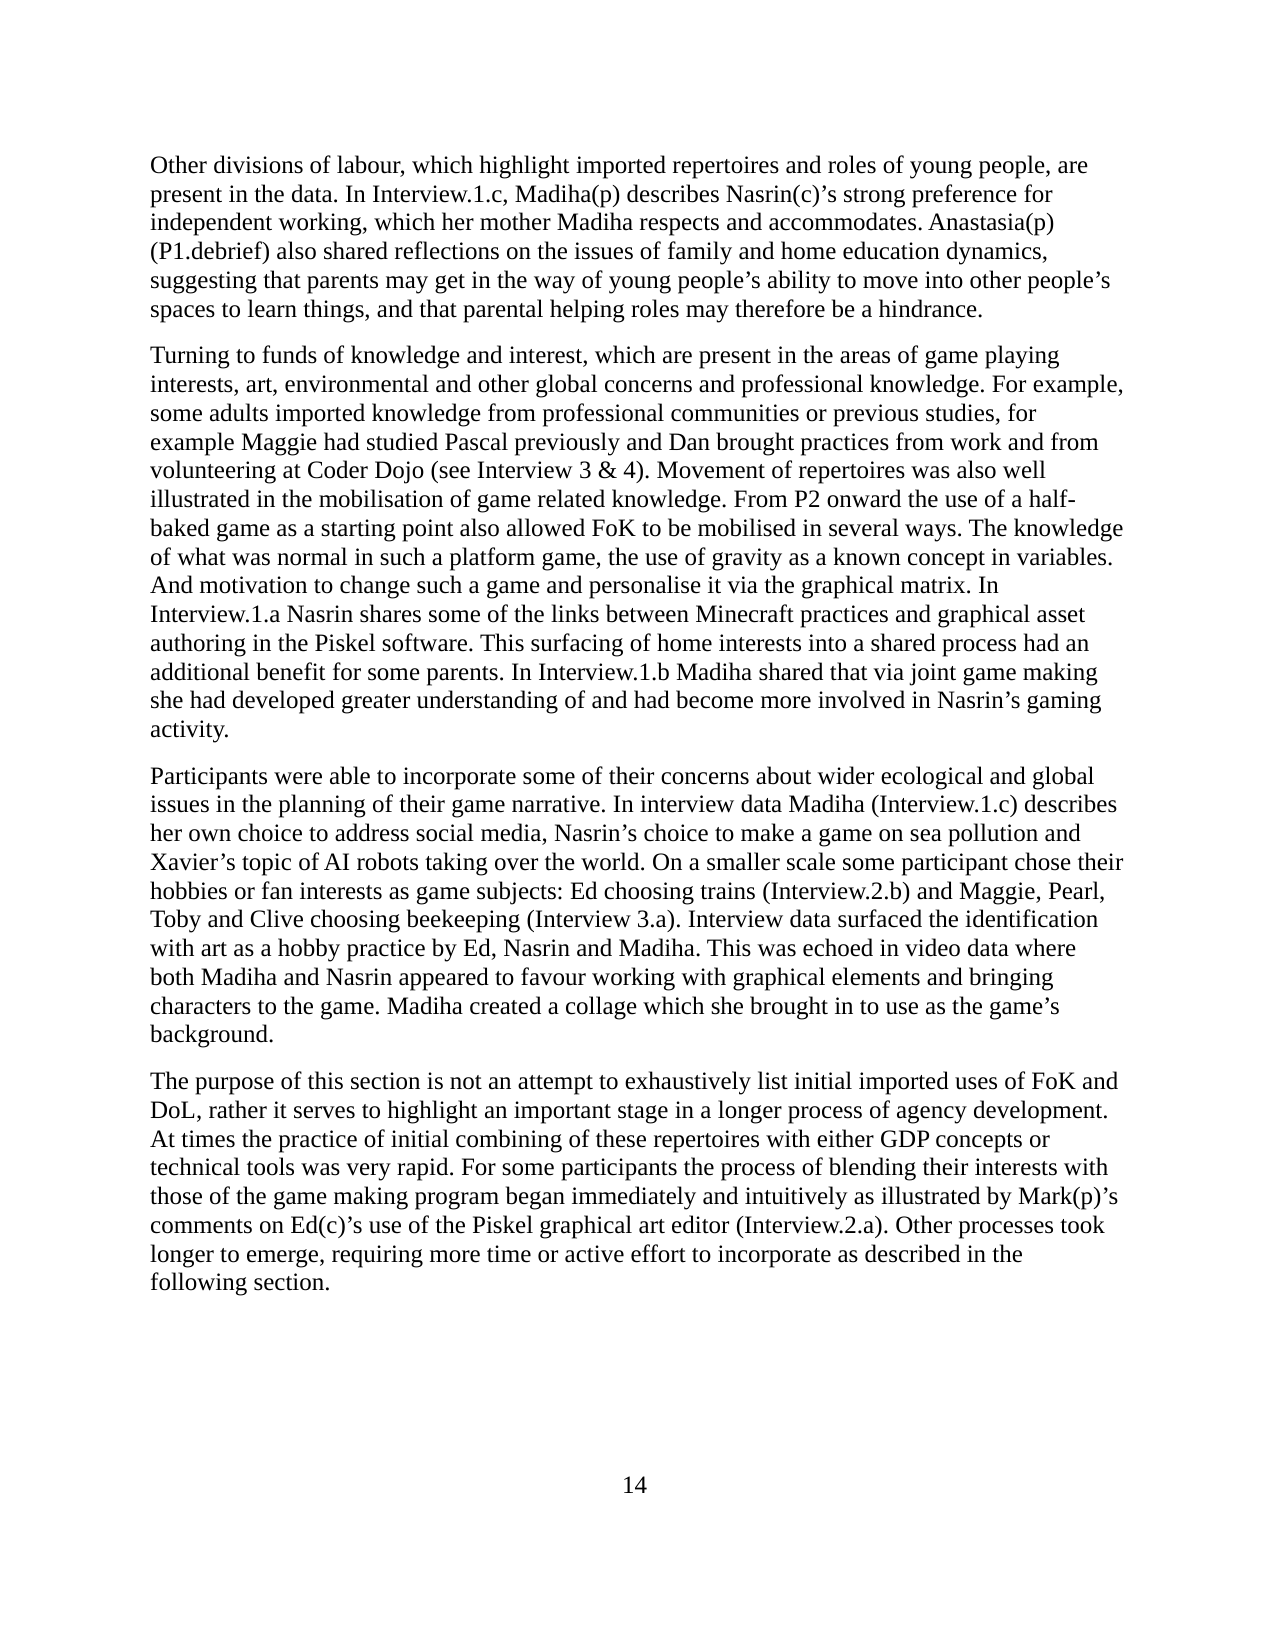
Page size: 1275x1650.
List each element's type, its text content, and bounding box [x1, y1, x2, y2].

text The purpose of this section is not an attempt to exhaustively list initial imported uses of FoK and DoL, rather it serves to highlight an important stage in a longer process of agency development. At times the practice of initial combining of these repertoires with either GDP concepts or technical tools was very rapid. For some participants the process of blending their interests with those of the game making program began immediately and intuitively as illustrated by Mark(p)’s comments on Ed(c)’s use of the Piskel graphical art editor (Interview.2.a). Other processes took longer to emerge, requiring more time or active effort to incorporate as described in the following section. [150, 1066, 1125, 1296]
text Turning to funds of knowledge and interest, which are present in the areas of game playing interests, art, environmental and other global concerns and professional knowledge. For example, some adults imported knowledge from professional communities or previous studies, for example Maggie had studied Pascal previously and Dan brought practices from work and from volunteering at Coder Dojo (see Interview 3 & 4). Movement of repertoires was also well illustrated in the mobilisation of game related knowledge. From P2 onward the use of a half-baked game as a starting point also allowed FoK to be mobilised in several ways. The knowledge of what was normal in such a platform game, the use of gravity as a known concept in variables. And motivation to change such a game and personalise it via the graphical matrix. In Interview.1.a Nasrin shares some of the links between Minecraft practices and graphical asset authoring in the Piskel software. This surfacing of home interests into a shared process had an additional benefit for some parents. In Interview.1.b Madiha shared that via joint game making she had developed greater understanding of and had become more involved in Nasrin’s gaming activity. [150, 340, 1125, 743]
text Other divisions of labour, which highlight imported repertoires and roles of young people, are present in the data. In Interview.1.c, Madiha(p) describes Nasrin(c)’s strong preference for independent working, which her mother Madiha respects and accommodates. Anastasia(p) (P1.debrief) also shared reflections on the issues of family and home education dynamics, suggesting that parents may get in the way of young people’s ability to move into other people’s spaces to learn things, and that parental helping roles may therefore be a hindrance. [150, 150, 1125, 322]
text Participants were able to incorporate some of their concerns about wider ecological and global issues in the planning of their game narrative. In interview data Madiha (Interview.1.c) describes her own choice to address social media, Nasrin’s choice to make a game on sea pollution and Xavier’s topic of AI robots taking over the world. On a smaller scale some participant chose their hobbies or fan interests as game subjects: Ed choosing trains (Interview.2.b) and Maggie, Pearl, Toby and Clive choosing beekeeping (Interview 3.a). Interview data surfaced the identification with art as a hobby practice by Ed, Nasrin and Madiha. This was echoed in video data where both Madiha and Nasrin appeared to favour working with graphical elements and bringing characters to the game. Madiha created a collage which she brought in to use as the game’s background. [150, 761, 1125, 1048]
